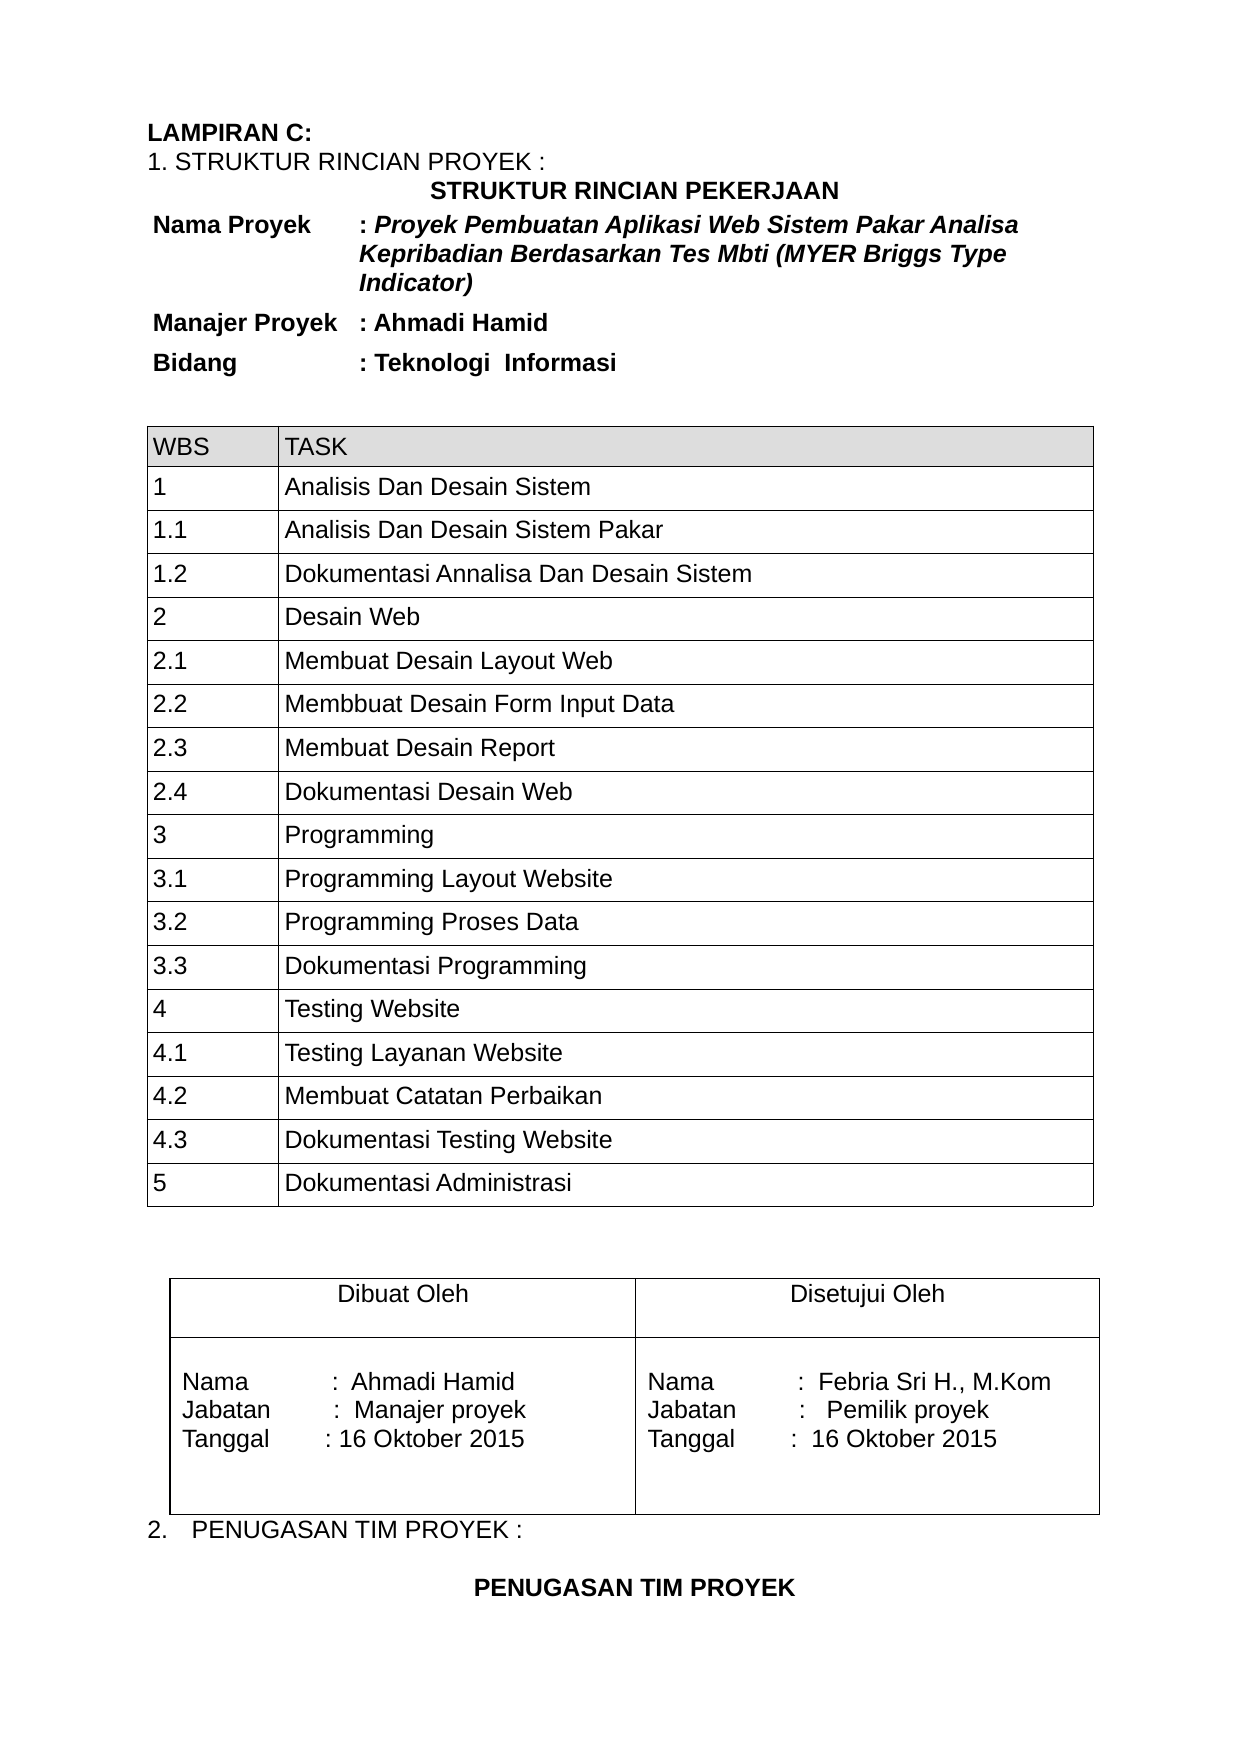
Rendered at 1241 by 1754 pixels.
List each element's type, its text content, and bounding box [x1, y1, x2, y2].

table_header : Proyek Pembuatan Aplikasi Web Sistem Pakar Analisa Kepribadian Berdasarkan Tes Mbti (MYER Briggs Type Indicator) [353, 204, 1122, 302]
table_cell 2 [148, 598, 278, 640]
table_cell Dokumentasi Administrasi [279, 1164, 1093, 1206]
table_cell Programming Layout Website [279, 859, 1093, 901]
table_cell Nama : Ahmadi Hamid Jabatan : Manajer proyek Tanggal : 16 Oktober 2015 [171, 1338, 635, 1514]
table_cell Desain Web [279, 598, 1093, 640]
table_cell Testing Layanan Website [279, 1033, 1093, 1076]
table_cell Bidang [147, 342, 353, 382]
table_cell 3.1 [148, 859, 278, 901]
table_cell Dokumentasi Testing Website [279, 1120, 1093, 1163]
text STRUKTUR RINCIAN PEKERJAAN [147, 176, 1122, 204]
table_cell : Ahmadi Hamid [353, 302, 1122, 342]
table_header Nama Proyek [147, 204, 353, 302]
table_header TASK [279, 427, 1093, 466]
table_cell Membuat Catatan Perbaikan [279, 1077, 1093, 1119]
table_cell Programming [279, 815, 1093, 858]
text LAMPIRAN C: [147, 118, 1122, 147]
table_cell 1.1 [148, 511, 278, 553]
table_cell Membuat Desain Report [279, 728, 1093, 771]
list PENUGASAN TIM PROYEK : [147, 1515, 1122, 1544]
table_cell Analisis Dan Desain Sistem [279, 467, 1093, 509]
table_cell Dokumentasi Programming [279, 946, 1093, 988]
table_cell 3.3 [148, 946, 278, 988]
table_cell Membuat Desain Layout Web [279, 641, 1093, 684]
table_cell 2.1 [148, 641, 278, 684]
table_header Disetujui Oleh [636, 1279, 1099, 1337]
table_cell 4.2 [148, 1077, 278, 1119]
table_cell 2.4 [148, 772, 278, 814]
text 1. STRUKTUR RINCIAN PROYEK : [147, 147, 1122, 176]
table_header Dibuat Oleh [171, 1279, 635, 1337]
table_header WBS [148, 427, 278, 466]
table_cell 2.2 [148, 685, 278, 727]
table_cell Programming Proses Data [279, 902, 1093, 945]
table_cell 3.2 [148, 902, 278, 945]
table_cell 4 [148, 990, 278, 1032]
table_cell 1 [148, 467, 278, 509]
table_cell Dokumentasi Annalisa Dan Desain Sistem [279, 554, 1093, 597]
table_cell 4.1 [148, 1033, 278, 1076]
table_cell Membbuat Desain Form Input Data [279, 685, 1093, 727]
table_cell Analisis Dan Desain Sistem Pakar [279, 511, 1093, 553]
table_cell 3 [148, 815, 278, 858]
table_cell Manajer Proyek [147, 302, 353, 342]
table_cell Dokumentasi Desain Web [279, 772, 1093, 814]
table_cell : Teknologi Informasi [353, 342, 1122, 382]
table_cell 4.3 [148, 1120, 278, 1163]
table_cell 2.3 [148, 728, 278, 771]
table_cell Nama : Febria Sri H., M.Kom Jabatan : Pemilik proyek Tanggal : 16 Oktober 2015 [636, 1338, 1099, 1514]
table_cell 5 [148, 1164, 278, 1206]
table_cell 1.2 [148, 554, 278, 597]
table_cell Testing Website [279, 990, 1093, 1032]
text PENUGASAN TIM PROYEK [147, 1573, 1122, 1601]
